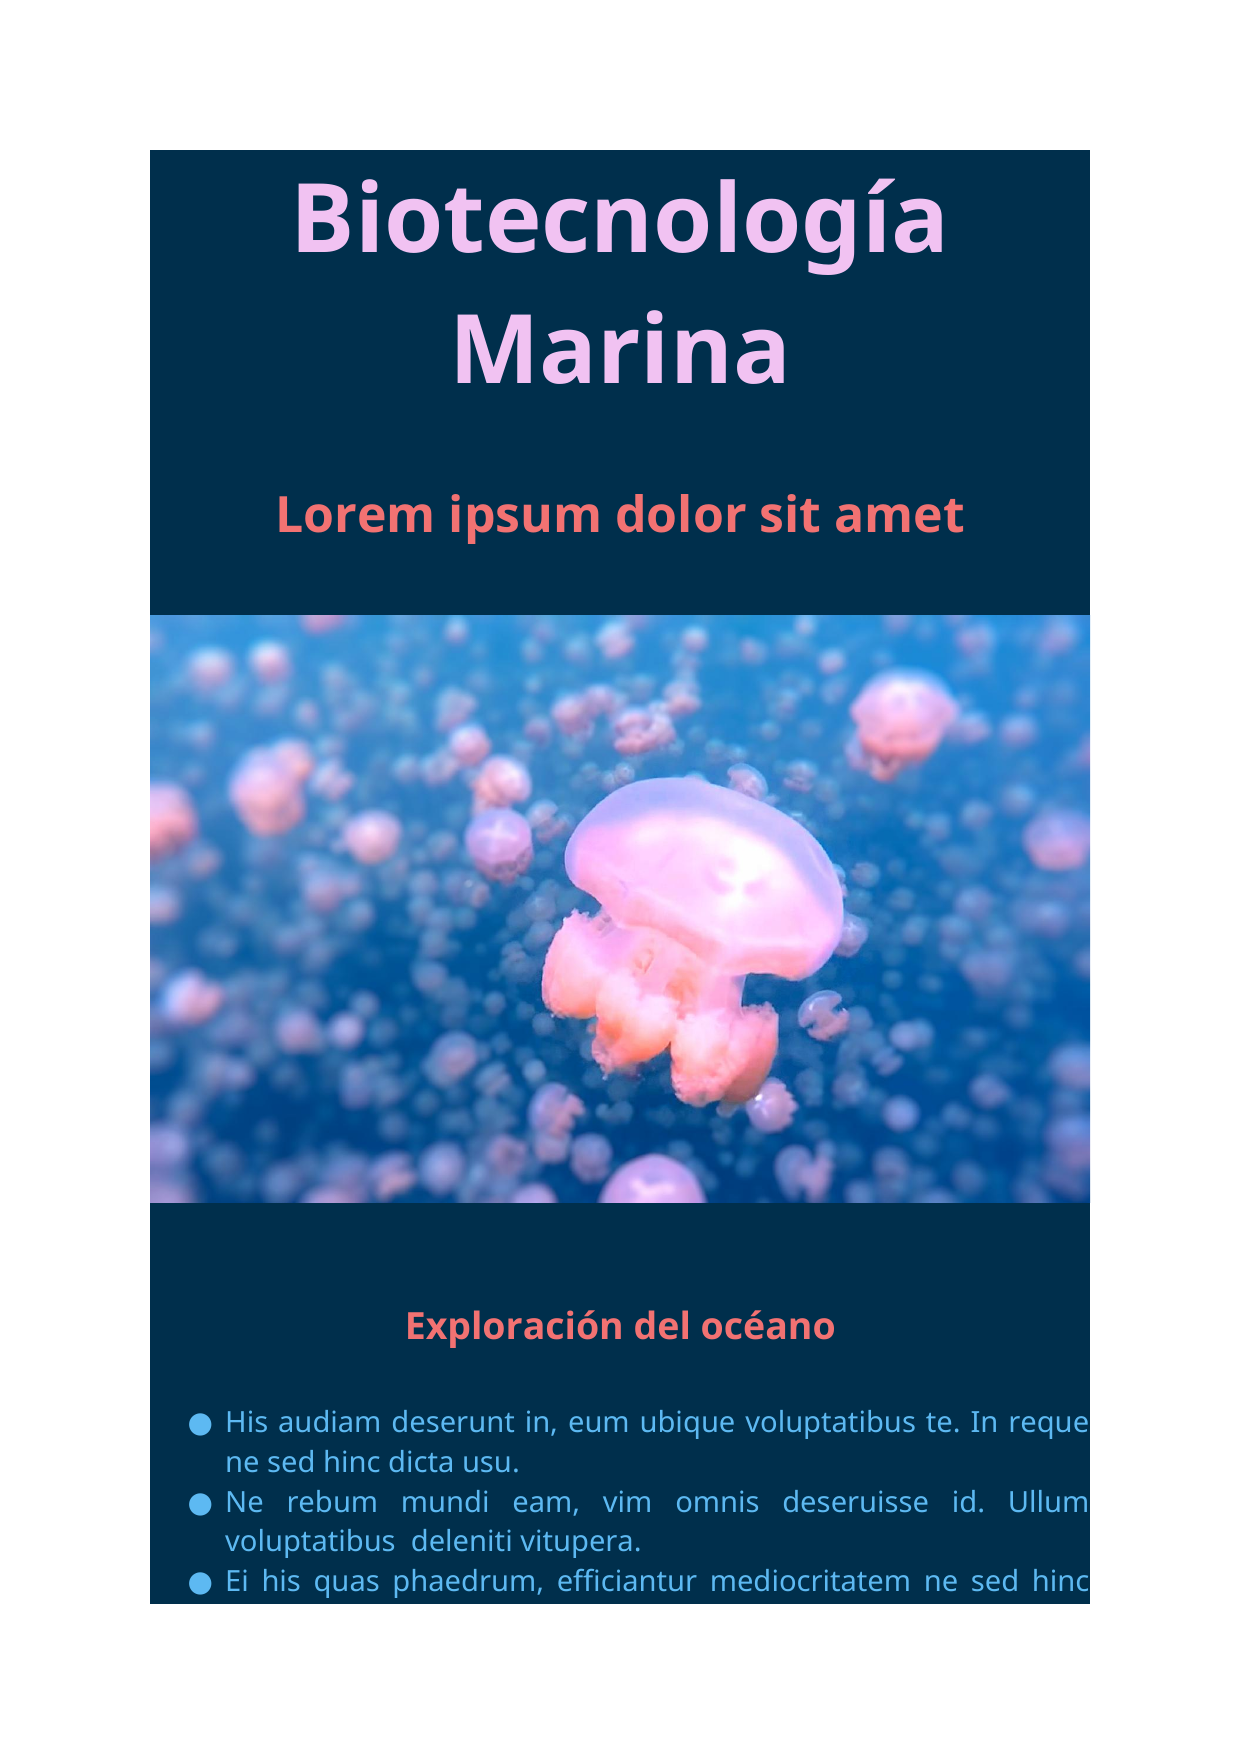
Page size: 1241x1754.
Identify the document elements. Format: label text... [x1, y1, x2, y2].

text Exploración del océano [150, 1299, 1090, 1350]
list His audiam deserunt in, eum ubique voluptatibus te. In reque ne sed hinc dicta usu. [187, 1401, 1090, 1481]
list Ne rebum mundi eam, vim omnis deseruisse id. Ullum voluptatibus deleniti vitupera. [187, 1481, 1090, 1560]
picture [150, 615, 1091, 1203]
list Ei his quas phaedrum, efficiantur mediocritatem ne sed hinc [187, 1560, 1090, 1600]
text Lorem ipsum dolor sit amet [150, 479, 1090, 547]
text Biotecnología Marina [150, 150, 1090, 411]
